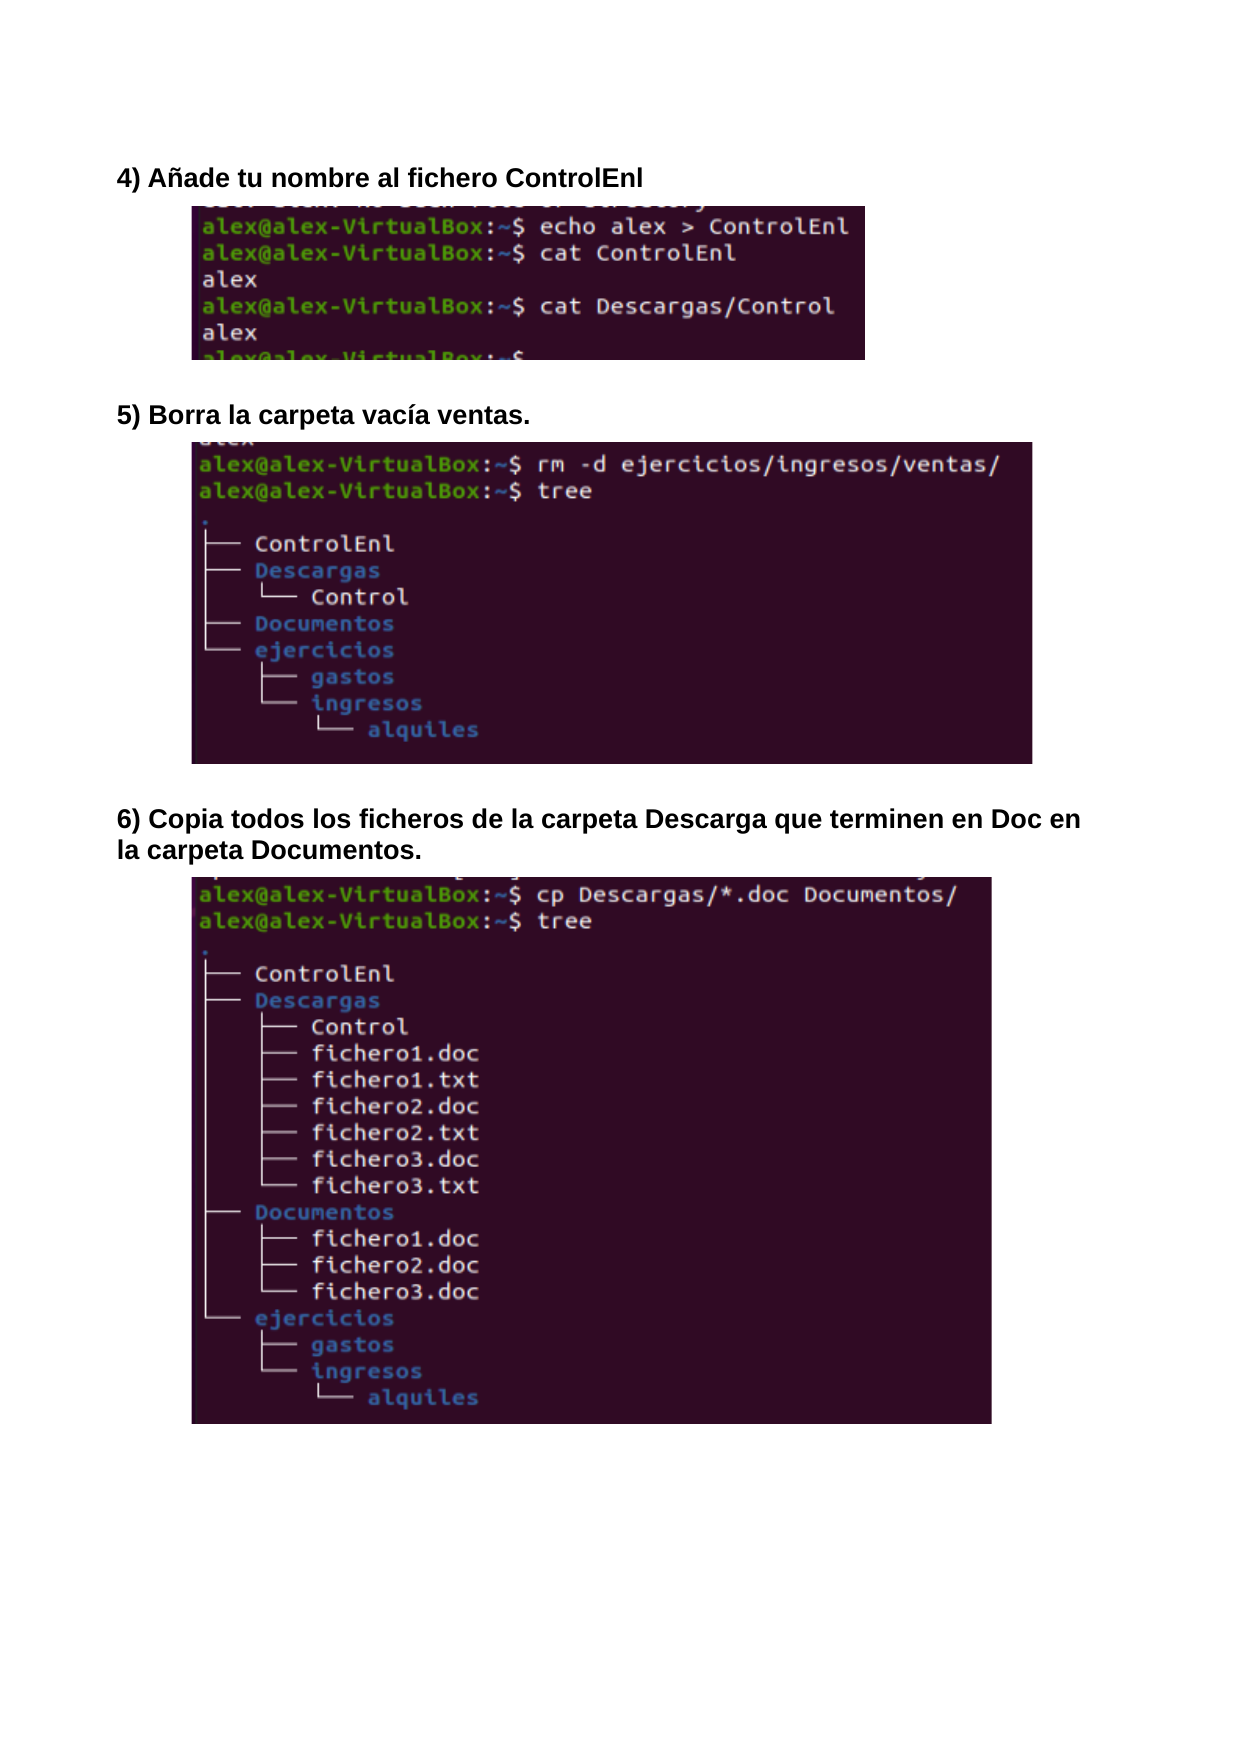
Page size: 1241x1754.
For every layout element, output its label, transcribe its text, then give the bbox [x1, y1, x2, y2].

picture [191, 877, 992, 1424]
subtitle 6) Copia todos los ficheros de la carpeta Descarga que terminen en Doc en la carpeta Documentos. [117, 803, 1096, 865]
subtitle 5) Borra la carpeta vacía ventas. [117, 399, 1096, 430]
picture [191, 442, 1033, 764]
subtitle 4) Añade tu nombre al fichero ControlEnl [117, 162, 1096, 194]
picture [191, 206, 865, 360]
